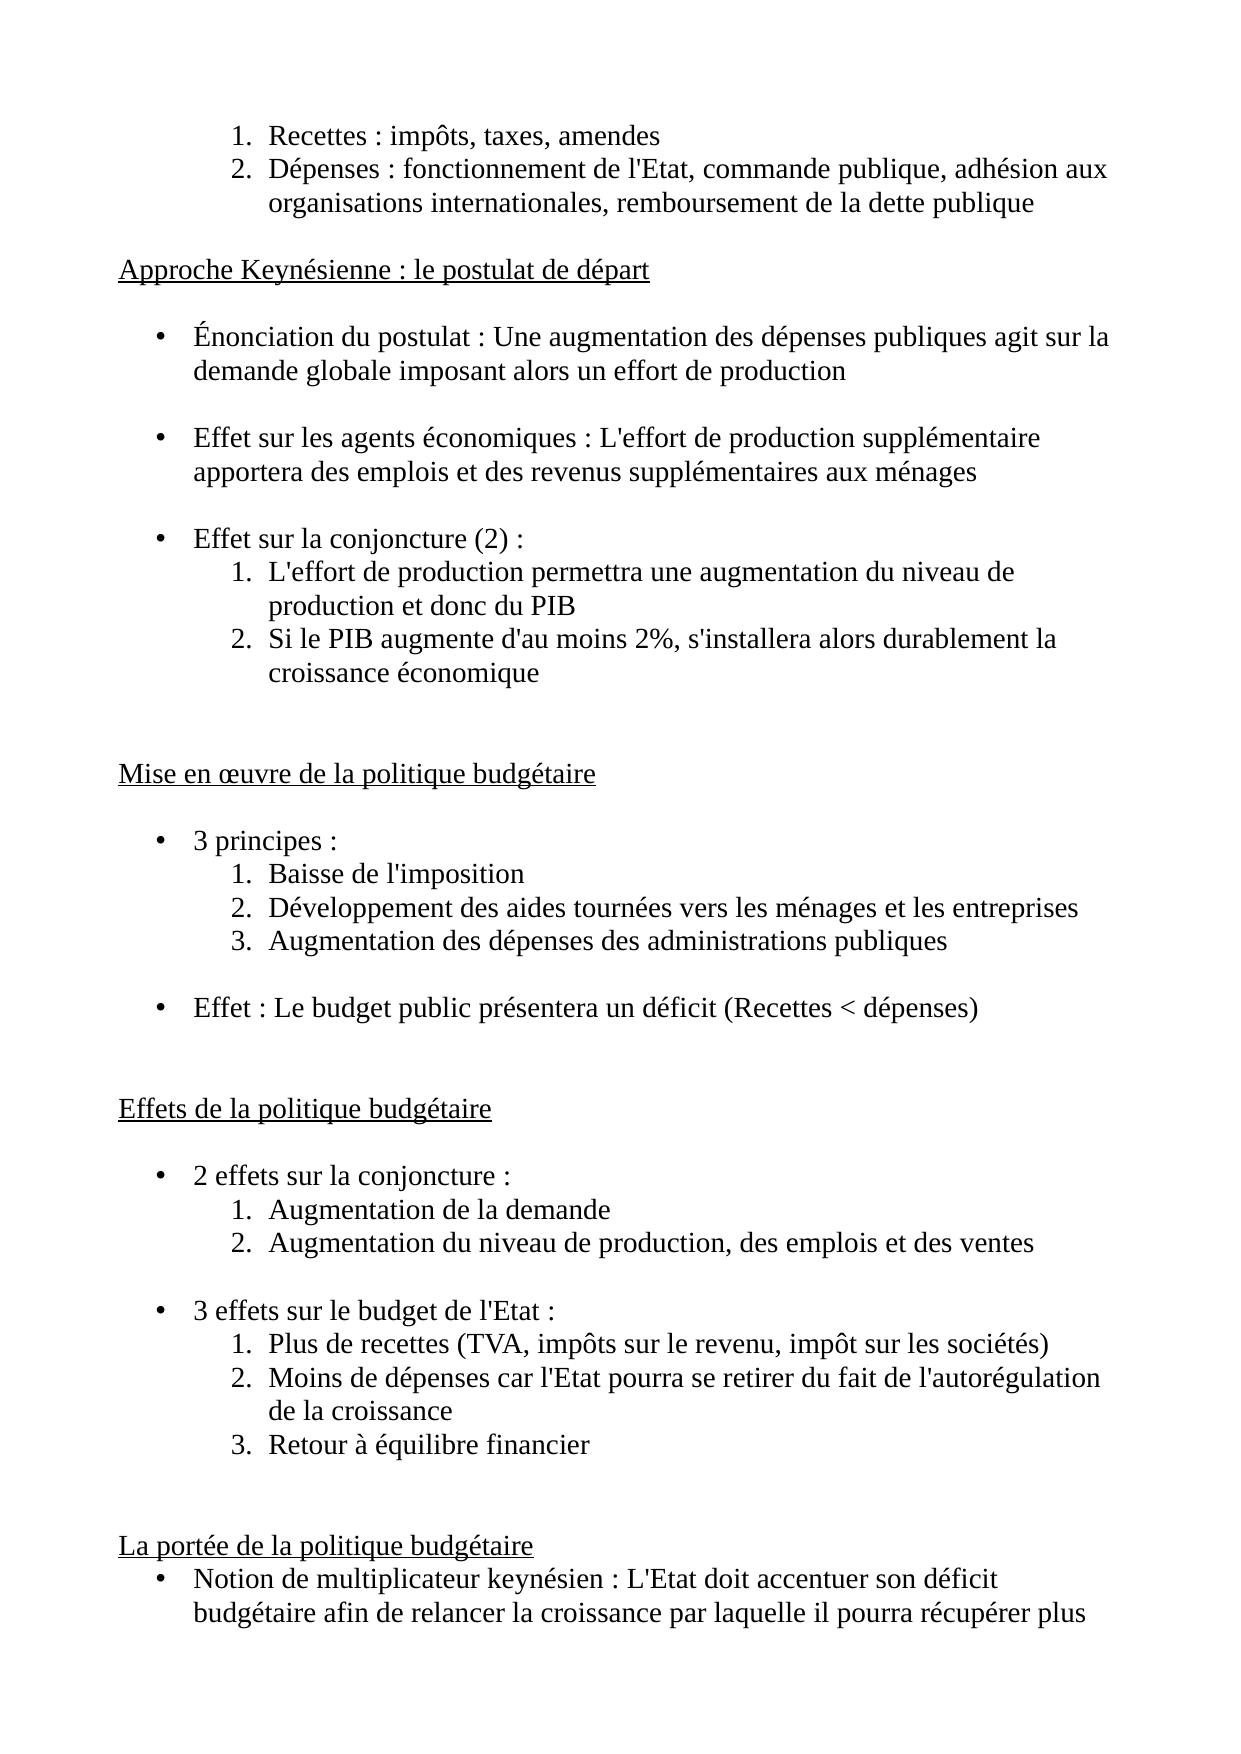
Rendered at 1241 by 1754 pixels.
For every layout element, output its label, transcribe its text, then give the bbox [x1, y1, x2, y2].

list 3 principes : [156, 823, 1122, 856]
text Mise en œuvre de la politique budgétaire [118, 756, 1122, 789]
list Retour à équilibre financier [231, 1427, 1122, 1461]
list Moins de dépenses car l'Etat pourra se retirer du fait de l'autorégulation de la croissance [231, 1360, 1122, 1427]
list Effet sur la conjoncture (2) : [156, 521, 1122, 554]
list Effet : Le budget public présentera un déficit (Recettes < dépenses) [156, 991, 1122, 1024]
list Augmentation du niveau de production, des emplois et des ventes [231, 1226, 1122, 1259]
list Dépenses : fonctionnement de l'Etat, commande publique, adhésion aux organisations internationales, remboursement de la dette publique [231, 152, 1122, 219]
list Recettes : impôts, taxes, amendes [231, 118, 1122, 152]
list Plus de recettes (TVA, impôts sur le revenu, impôt sur les sociétés) [231, 1326, 1122, 1360]
text Effets de la politique budgétaire [118, 1091, 1122, 1125]
text Approche Keynésienne : le postulat de départ [118, 252, 1122, 286]
list Effet sur les agents économiques : L'effort de production supplémentaire apportera des emplois et des revenus supplémentaires aux ménages [156, 420, 1122, 487]
list Notion de multiplicateur keynésien : L'Etat doit accentuer son déficit budgétaire afin de relancer la croissance par laquelle il pourra récupérer plus [156, 1561, 1122, 1628]
list Énonciation du postulat : Une augmentation des dépenses publiques agit sur la demande globale imposant alors un effort de production [156, 319, 1122, 387]
list Augmentation des dépenses des administrations publiques [231, 923, 1122, 957]
list Baisse de l'imposition [231, 856, 1122, 890]
list Développement des aides tournées vers les ménages et les entreprises [231, 890, 1122, 923]
text La portée de la politique budgétaire [118, 1528, 1122, 1561]
list L'effort de production permettra une augmentation du niveau de production et donc du PIB [231, 554, 1122, 622]
list Augmentation de la demande [231, 1192, 1122, 1226]
list 3 effets sur le budget de l'Etat : [156, 1293, 1122, 1326]
list Si le PIB augmente d'au moins 2%, s'installera alors durablement la croissance économique [231, 622, 1122, 689]
list 2 effets sur la conjoncture : [156, 1158, 1122, 1192]
